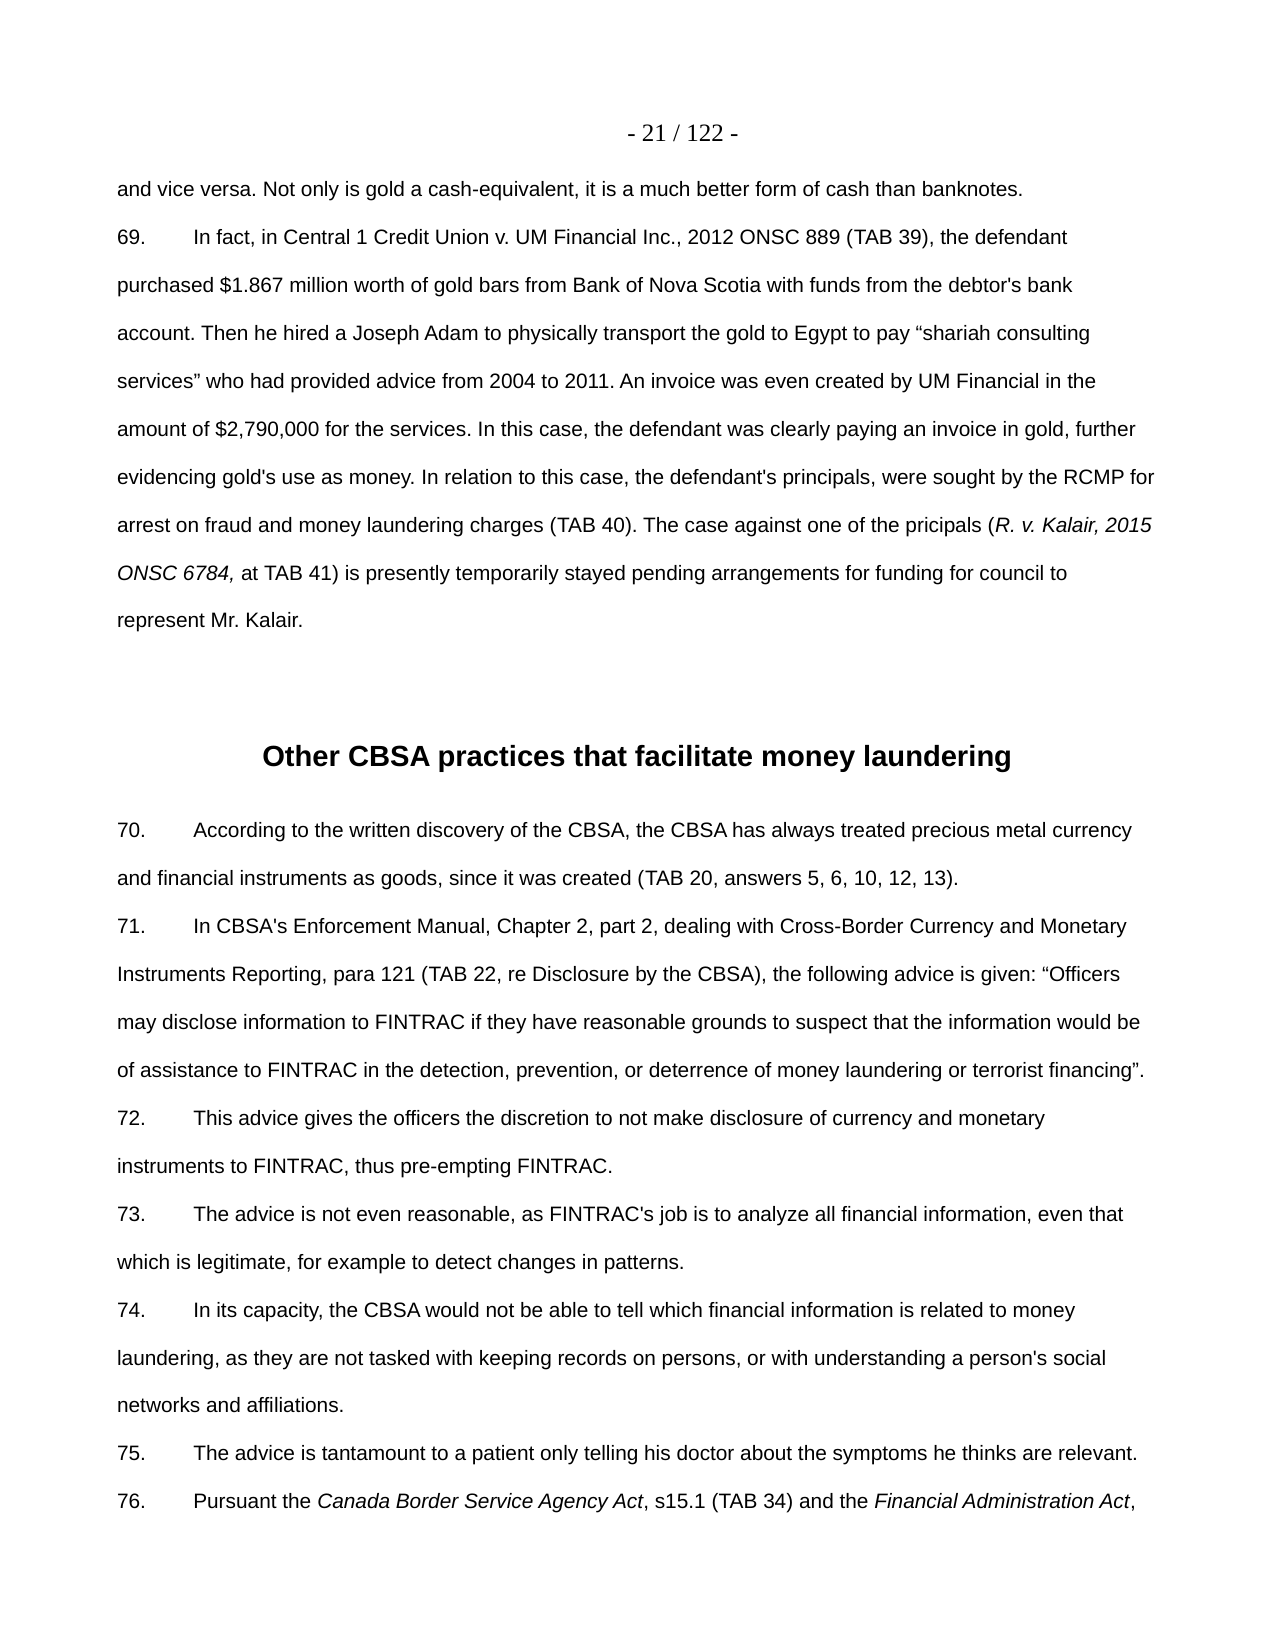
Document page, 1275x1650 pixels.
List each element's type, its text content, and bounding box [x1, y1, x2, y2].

subtitle In CBSA's Enforcement Manual, Chapter 2, part 2, dealing with Cross-Border Currency and Monetary Instruments Reporting, para 121 (TAB 22, re Disclosure by the CBSA), the following advice is given: “Officers may disclose information to FINTRAC if they have reasonable grounds to suspect that the information would be of assistance to FINTRAC in the detection, prevention, or deterrence of money laundering or terrorist financing”. [117, 914, 1157, 1082]
subtitle In fact, in Central 1 Credit Union v. UM Financial Inc., 2012 ONSC 889 (TAB 39), the defendant purchased $1.867 million worth of gold bars from Bank of Nova Scotia with funds from the debtor's bank account. Then he hired a Joseph Adam to physically transport the gold to Egypt to pay “shariah consulting services” who had provided advice from 2004 to 2011. An invoice was even created by UM Financial in the amount of $2,790,000 for the services. In this case, the defendant was clearly paying an invoice in gold, further evidencing gold's use as money. In relation to this case, the defendant's principals, were sought by the RCMP for arrest on fraud and money laundering charges (TAB 40). The case against one of the pricipals (R. v. Kalair, 2015 ONSC 6784, at TAB 41) is presently temporarily stayed pending arrangements for funding for council to represent Mr. Kalair. [117, 225, 1157, 632]
subtitle According to the written discovery of the CBSA, the CBSA has always treated precious metal currency and financial instruments as goods, since it was created (TAB 20, answers 5, 6, 10, 12, 13). [117, 818, 1157, 890]
subtitle In its capacity, the CBSA would not be able to tell which financial information is related to money laundering, as they are not tasked with keeping records on persons, or with understanding a person's social networks and affiliations. [117, 1297, 1157, 1417]
subtitle The advice is tantamount to a patient only telling his doctor about the symptoms he thinks are relevant. [117, 1441, 1157, 1465]
subtitle and vice versa. Not only is gold a cash-equivalent, it is a much better form of cash than banknotes. [117, 177, 1157, 201]
subtitle Pursuant the Canada Border Service Agency Act, s15.1 (TAB 34) and the Financial Administration Act, [117, 1489, 1157, 1513]
subtitle The advice is not even reasonable, as FINTRAC's job is to analyze all financial information, even that which is legitimate, for example to detect changes in patterns. [117, 1202, 1157, 1273]
subtitle This advice gives the officers the discretion to not make disclosure of currency and monetary instruments to FINTRAC, thus pre-empting FINTRAC. [117, 1106, 1157, 1178]
subtitle Other CBSA practices that facilitate money laundering [118, 739, 1157, 772]
